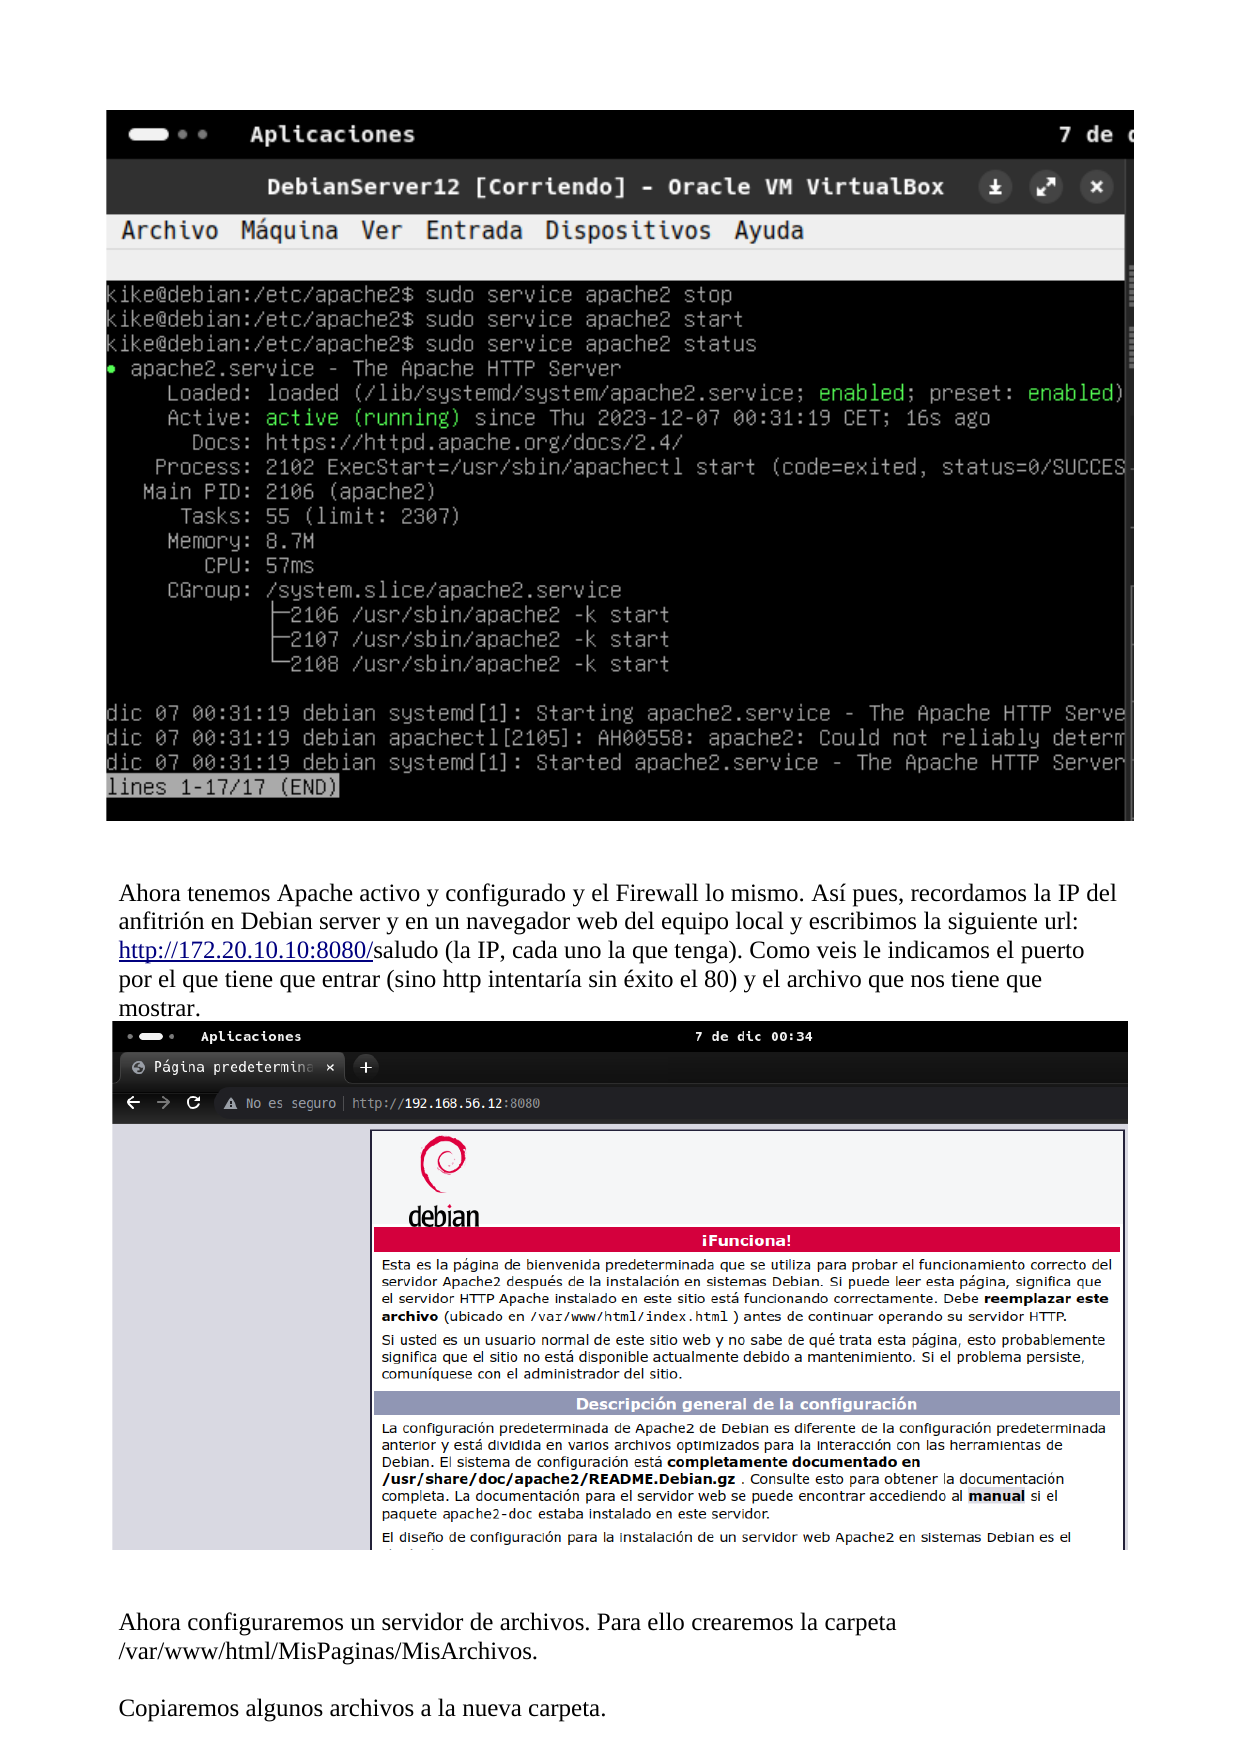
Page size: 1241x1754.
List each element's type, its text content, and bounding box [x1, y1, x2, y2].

picture [106, 110, 1134, 821]
text /var/www/html/MisPaginas/MisArchivos. [118, 1636, 1134, 1664]
text Ahora configuraremos un servidor de archivos. Para ello crearemos la carpeta [118, 1607, 1134, 1636]
text Copiaremos algunos archivos a la nueva carpeta. [118, 1693, 1134, 1722]
picture [112, 1021, 1128, 1550]
text Ahora tenemos Apache activo y configurado y el Firewall lo mismo. Así pues, recordamos la IP del anfitrión en Debian server y en un navegador web del equipo local y escribimos la siguiente url: http://172.20.10.10:8080/saludo (la IP, cada uno la que tenga). Como veis le indicamos el puerto por el que tiene que entrar (sino http intentaría sin éxito el 80) y el archivo que nos tiene que mostrar. [118, 878, 1117, 1021]
